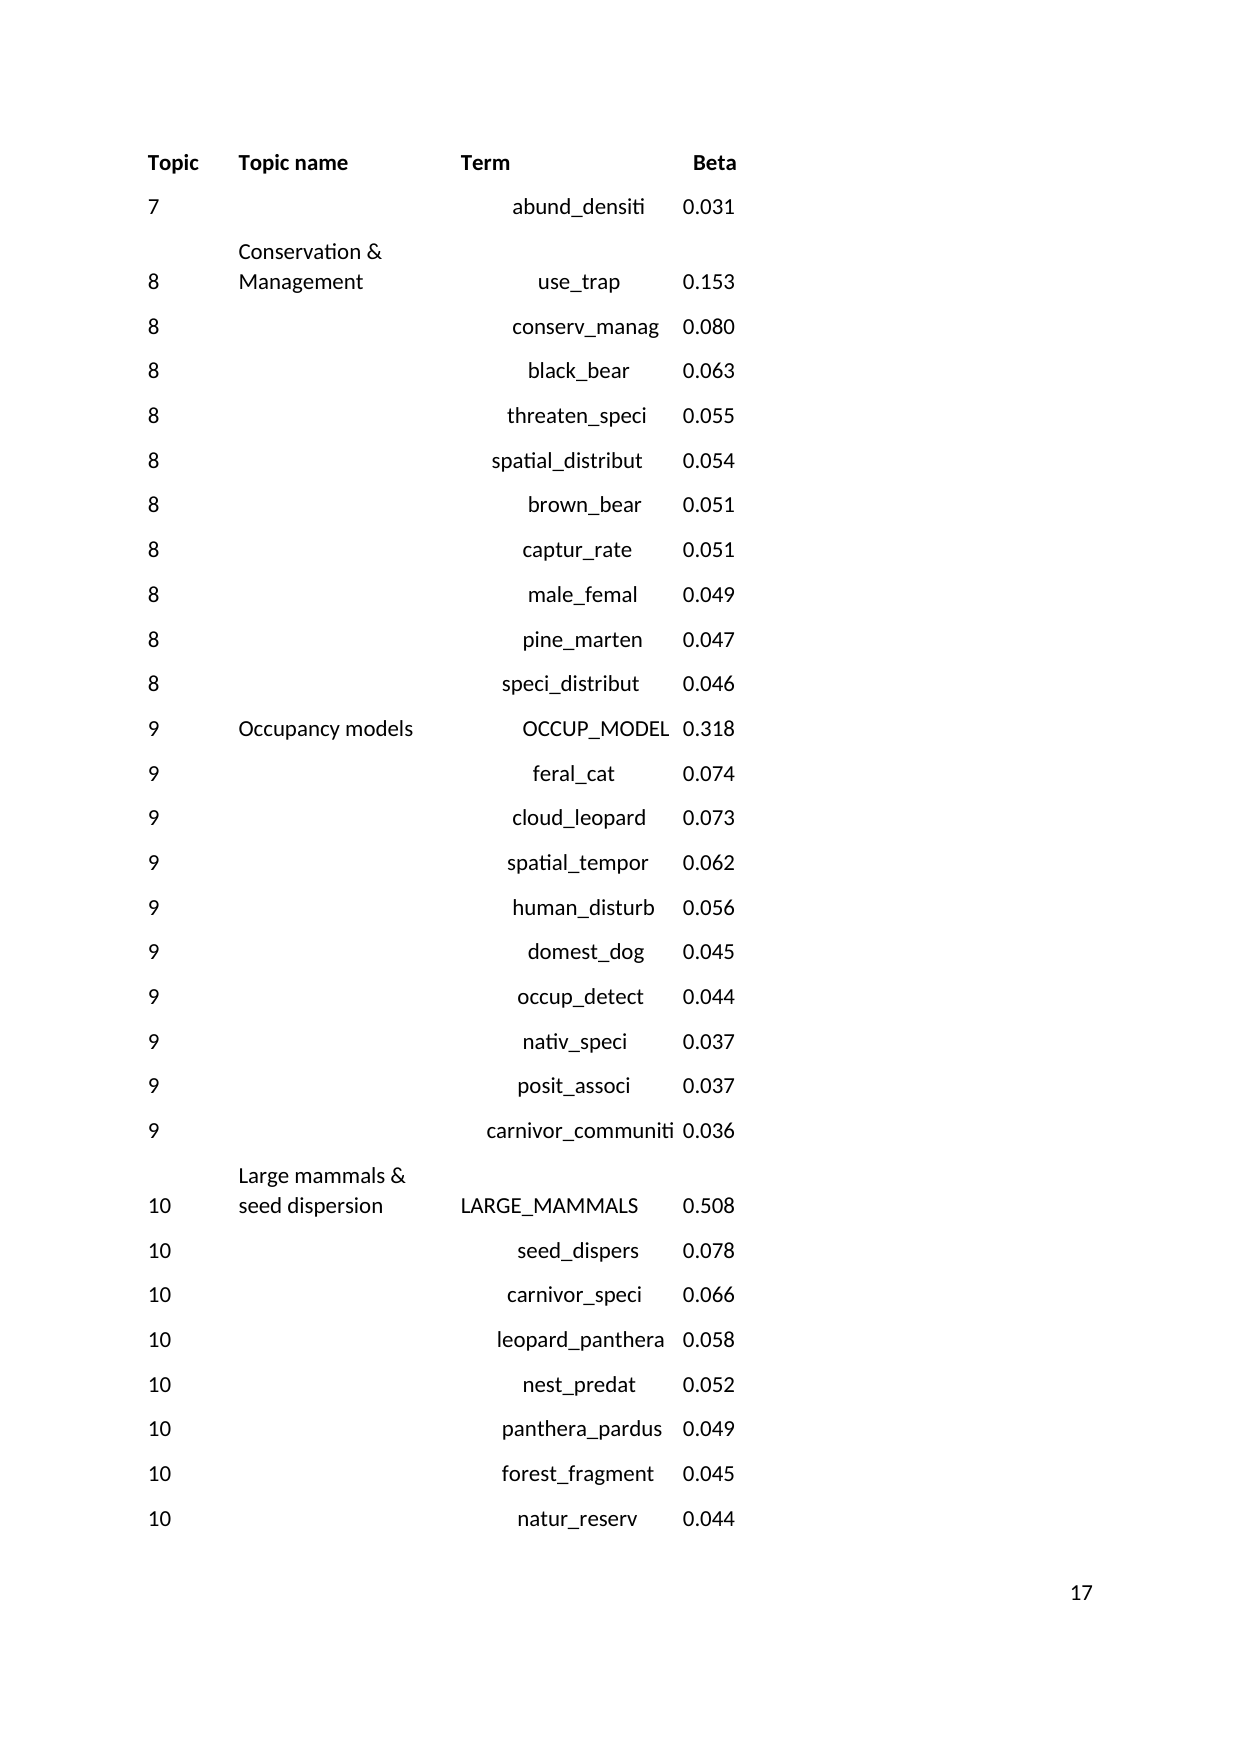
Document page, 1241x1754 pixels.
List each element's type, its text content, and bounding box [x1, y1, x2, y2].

table_cell 9 [145, 1072, 235, 1116]
table_cell cloud_leopard [458, 804, 679, 848]
table_cell [235, 1370, 457, 1414]
table_cell [235, 804, 457, 848]
table_cell Large mammals & seed dispersion [235, 1161, 457, 1236]
table_cell human_disturb [458, 893, 679, 937]
table_cell posit_associ [458, 1072, 679, 1116]
table_cell [235, 1072, 457, 1116]
table_cell 8 [145, 312, 235, 357]
table_cell 9 [145, 714, 235, 759]
table_cell 0.318 [680, 714, 813, 759]
table_cell 0.051 [680, 491, 813, 535]
table_cell 0.058 [680, 1325, 813, 1370]
table_cell natur_reserv [458, 1504, 679, 1549]
table_cell domest_dog [458, 938, 679, 982]
table_cell nativ_speci [458, 1027, 679, 1072]
table_cell [235, 491, 457, 535]
table_cell 9 [145, 1027, 235, 1072]
table_cell use_trap [458, 237, 679, 312]
table_cell 9 [145, 759, 235, 803]
table_cell spatial_tempor [458, 848, 679, 893]
table_cell [235, 446, 457, 491]
table_cell 0.051 [680, 535, 813, 580]
table_cell leopard_panthera [458, 1325, 679, 1370]
table_cell 7 [145, 192, 235, 237]
table_cell black_bear [458, 357, 679, 401]
table_cell 8 [145, 401, 235, 446]
table_cell 9 [145, 893, 235, 937]
table_cell 0.045 [680, 1459, 813, 1504]
table_cell pine_marten [458, 625, 679, 669]
table_cell 0.508 [680, 1161, 813, 1236]
table_cell 9 [145, 982, 235, 1027]
table_cell LARGE_MAMMALS [458, 1161, 679, 1236]
table_cell [235, 893, 457, 937]
table_cell 0.073 [680, 804, 813, 848]
table_cell [235, 1236, 457, 1281]
table_cell Occupancy models [235, 714, 457, 759]
table_cell occup_detect [458, 982, 679, 1027]
table_cell 0.036 [680, 1116, 813, 1161]
table_cell [235, 401, 457, 446]
table_cell 8 [145, 237, 235, 312]
table_cell 10 [145, 1161, 235, 1236]
table_cell 0.055 [680, 401, 813, 446]
table_cell 0.080 [680, 312, 813, 357]
table_cell 0.078 [680, 1236, 813, 1281]
table_cell 0.037 [680, 1027, 813, 1072]
table_cell [235, 1459, 457, 1504]
table_cell [235, 625, 457, 669]
table_cell [235, 759, 457, 803]
table_cell 9 [145, 1116, 235, 1161]
table_cell carnivor_communiti [458, 1116, 679, 1161]
table_cell 0.031 [680, 192, 813, 237]
table_cell 0.044 [680, 1504, 813, 1549]
table_cell 10 [145, 1236, 235, 1281]
table_cell 0.046 [680, 669, 813, 714]
table_cell 10 [145, 1459, 235, 1504]
table_header Topic [145, 148, 235, 192]
table_cell abund_densiti [458, 192, 679, 237]
table_cell 0.049 [680, 1415, 813, 1459]
table_cell [235, 1325, 457, 1370]
table_cell 0.049 [680, 580, 813, 625]
table_cell male_femal [458, 580, 679, 625]
table_cell 8 [145, 625, 235, 669]
table_cell [235, 580, 457, 625]
table_header Beta [680, 148, 813, 192]
table_cell panthera_pardus [458, 1415, 679, 1459]
table_cell 8 [145, 491, 235, 535]
table_cell threaten_speci [458, 401, 679, 446]
table_cell 9 [145, 938, 235, 982]
table_cell 10 [145, 1415, 235, 1459]
table_cell [235, 535, 457, 580]
table_cell captur_rate [458, 535, 679, 580]
table_cell 0.054 [680, 446, 813, 491]
table_cell 0.062 [680, 848, 813, 893]
table_header Term [458, 148, 679, 192]
table_cell 0.153 [680, 237, 813, 312]
table_cell 8 [145, 535, 235, 580]
table_cell [235, 669, 457, 714]
table_cell speci_distribut [458, 669, 679, 714]
table_cell [235, 1504, 457, 1549]
table_cell 0.056 [680, 893, 813, 937]
table_cell 10 [145, 1281, 235, 1325]
table_cell [235, 357, 457, 401]
table_cell 0.037 [680, 1072, 813, 1116]
table_cell brown_bear [458, 491, 679, 535]
table_cell 0.047 [680, 625, 813, 669]
table_cell 10 [145, 1325, 235, 1370]
table_cell 8 [145, 580, 235, 625]
table_cell 0.045 [680, 938, 813, 982]
table_cell [235, 982, 457, 1027]
table_cell spatial_distribut [458, 446, 679, 491]
table_cell 8 [145, 357, 235, 401]
table_cell 8 [145, 446, 235, 491]
table_header Topic name [235, 148, 457, 192]
table_cell [235, 848, 457, 893]
table_cell OCCUP_MODEL [458, 714, 679, 759]
table_cell carnivor_speci [458, 1281, 679, 1325]
table_cell [235, 192, 457, 237]
table_cell forest_fragment [458, 1459, 679, 1504]
table_cell [235, 1116, 457, 1161]
table_cell 0.044 [680, 982, 813, 1027]
table_cell 0.052 [680, 1370, 813, 1414]
table_cell [235, 938, 457, 982]
table_cell 8 [145, 669, 235, 714]
table_cell 0.063 [680, 357, 813, 401]
table_cell 10 [145, 1370, 235, 1414]
table_cell 10 [145, 1504, 235, 1549]
table_cell 0.074 [680, 759, 813, 803]
table_cell [235, 1415, 457, 1459]
table_cell [235, 1281, 457, 1325]
table_cell [235, 312, 457, 357]
table_cell Conservation & Management [235, 237, 457, 312]
table_cell 9 [145, 804, 235, 848]
table_cell feral_cat [458, 759, 679, 803]
table_cell conserv_manag [458, 312, 679, 357]
table_cell [235, 1027, 457, 1072]
table_cell 0.066 [680, 1281, 813, 1325]
table_cell seed_dispers [458, 1236, 679, 1281]
table_cell nest_predat [458, 1370, 679, 1414]
table_cell 9 [145, 848, 235, 893]
